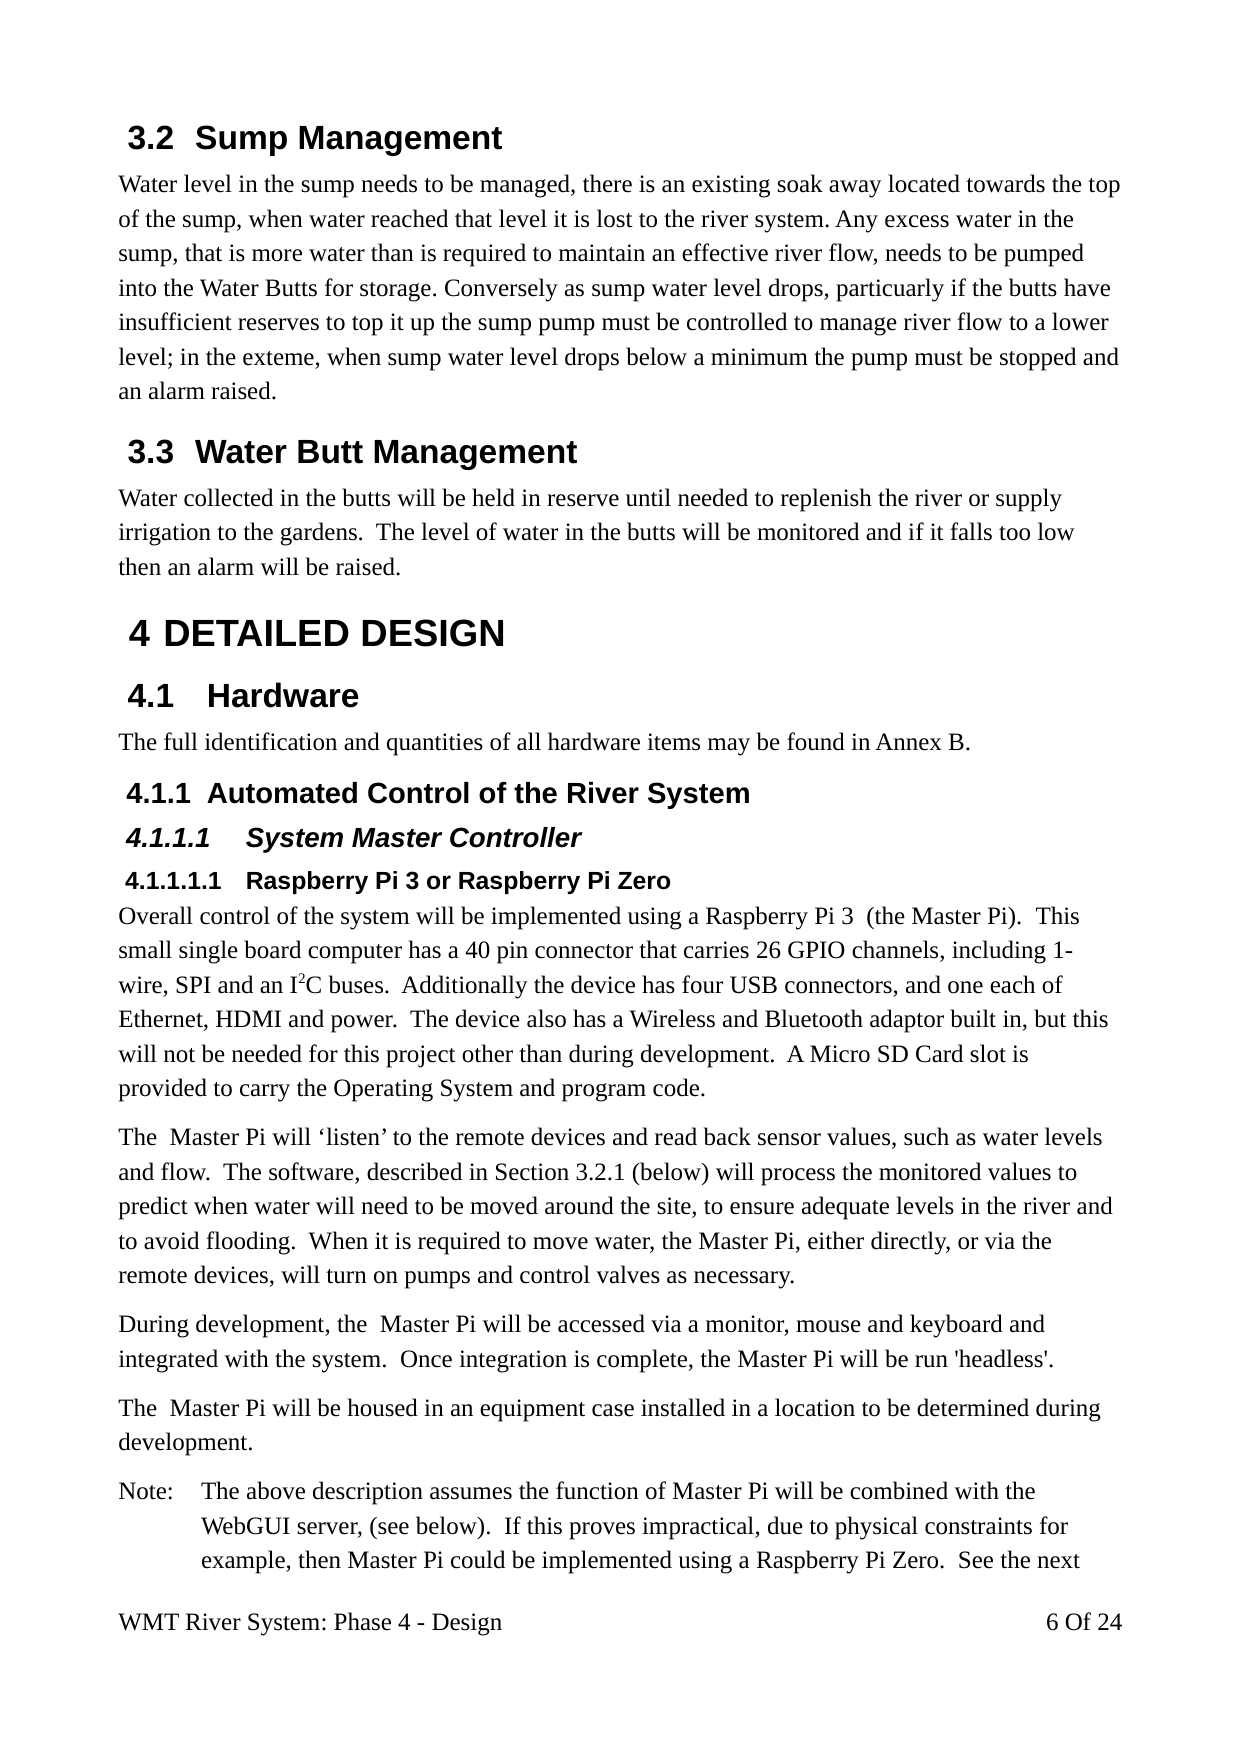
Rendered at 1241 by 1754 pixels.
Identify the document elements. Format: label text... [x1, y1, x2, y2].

text Note: The above description assumes the function of Master Pi will be combined with the WebGUI server, (see below). If this proves impractical, due to physical constraints for example, then Master Pi could be implemented using a Raspberry Pi Zero. See the next [118, 1476, 1122, 1574]
subtitle Water Butt Management [118, 431, 1122, 470]
text Water collected in the butts will be held in reserve until needed to replenish the river or supply irrigation to the gardens. The level of water in the butts will be monitored and if it falls too low then an alarm will be raised. [118, 483, 1122, 580]
text Overall control of the system will be implemented using a Raspberry Pi 3 (the Master Pi). This small single board computer has a 40 pin connector that carries 26 GPIO channels, including 1-wire, SPI and an I2C buses. Additionally the device has four USB connectors, and one each of Ethernet, HDMI and power. The device also has a Wireless and Bluetooth adaptor built in, but this will not be needed for this project other than during development. A Micro SD Card slot is provided to carry the Operating System and program code. [118, 901, 1122, 1102]
subtitle System Master Controller [118, 822, 1122, 854]
text The Master Pi will be housed in an equipment case installed in a location to be determined during development. [118, 1393, 1122, 1456]
subtitle Hardware [118, 676, 1122, 714]
text Water level in the sump needs to be managed, there is an existing soak away located towards the top of the sump, when water reached that level it is lost to the river system. Any excess water in the sump, that is more water than is required to maintain an effective river flow, needs to be pumped into the Water Butts for storage. Conversely as sump water level drops, particuarly if the butts have insufficient reserves to top it up the sump pump must be controlled to manage river flow to a lower level; in the exteme, when sump water level drops below a minimum the pump must be stopped and an alarm raised. [118, 169, 1122, 405]
subtitle DETAILED DESIGN [118, 611, 1122, 655]
subtitle Raspberry Pi 3 or Raspberry Pi Zero [118, 866, 1122, 895]
subtitle Sump Management [118, 118, 1122, 157]
text The full identification and quantities of all hardware items may be found in Annex B. [118, 727, 1122, 755]
text During development, the Master Pi will be accessed via a monitor, mouse and keyboard and integrated with the system. Once integration is complete, the Master Pi will be run 'headless'. [118, 1309, 1122, 1373]
text The Master Pi will ‘listen’ to the remote devices and read back sensor values, such as water levels and flow. The software, described in Section 3.2.1 (below) will process the monitored values to predict when water will need to be moved around the site, to ensure adequate levels in the river and to avoid flooding. When it is required to move water, the Master Pi, either directly, or via the remote devices, will turn on pumps and control valves as necessary. [118, 1122, 1122, 1289]
subtitle Automated Control of the River System [118, 776, 1122, 809]
